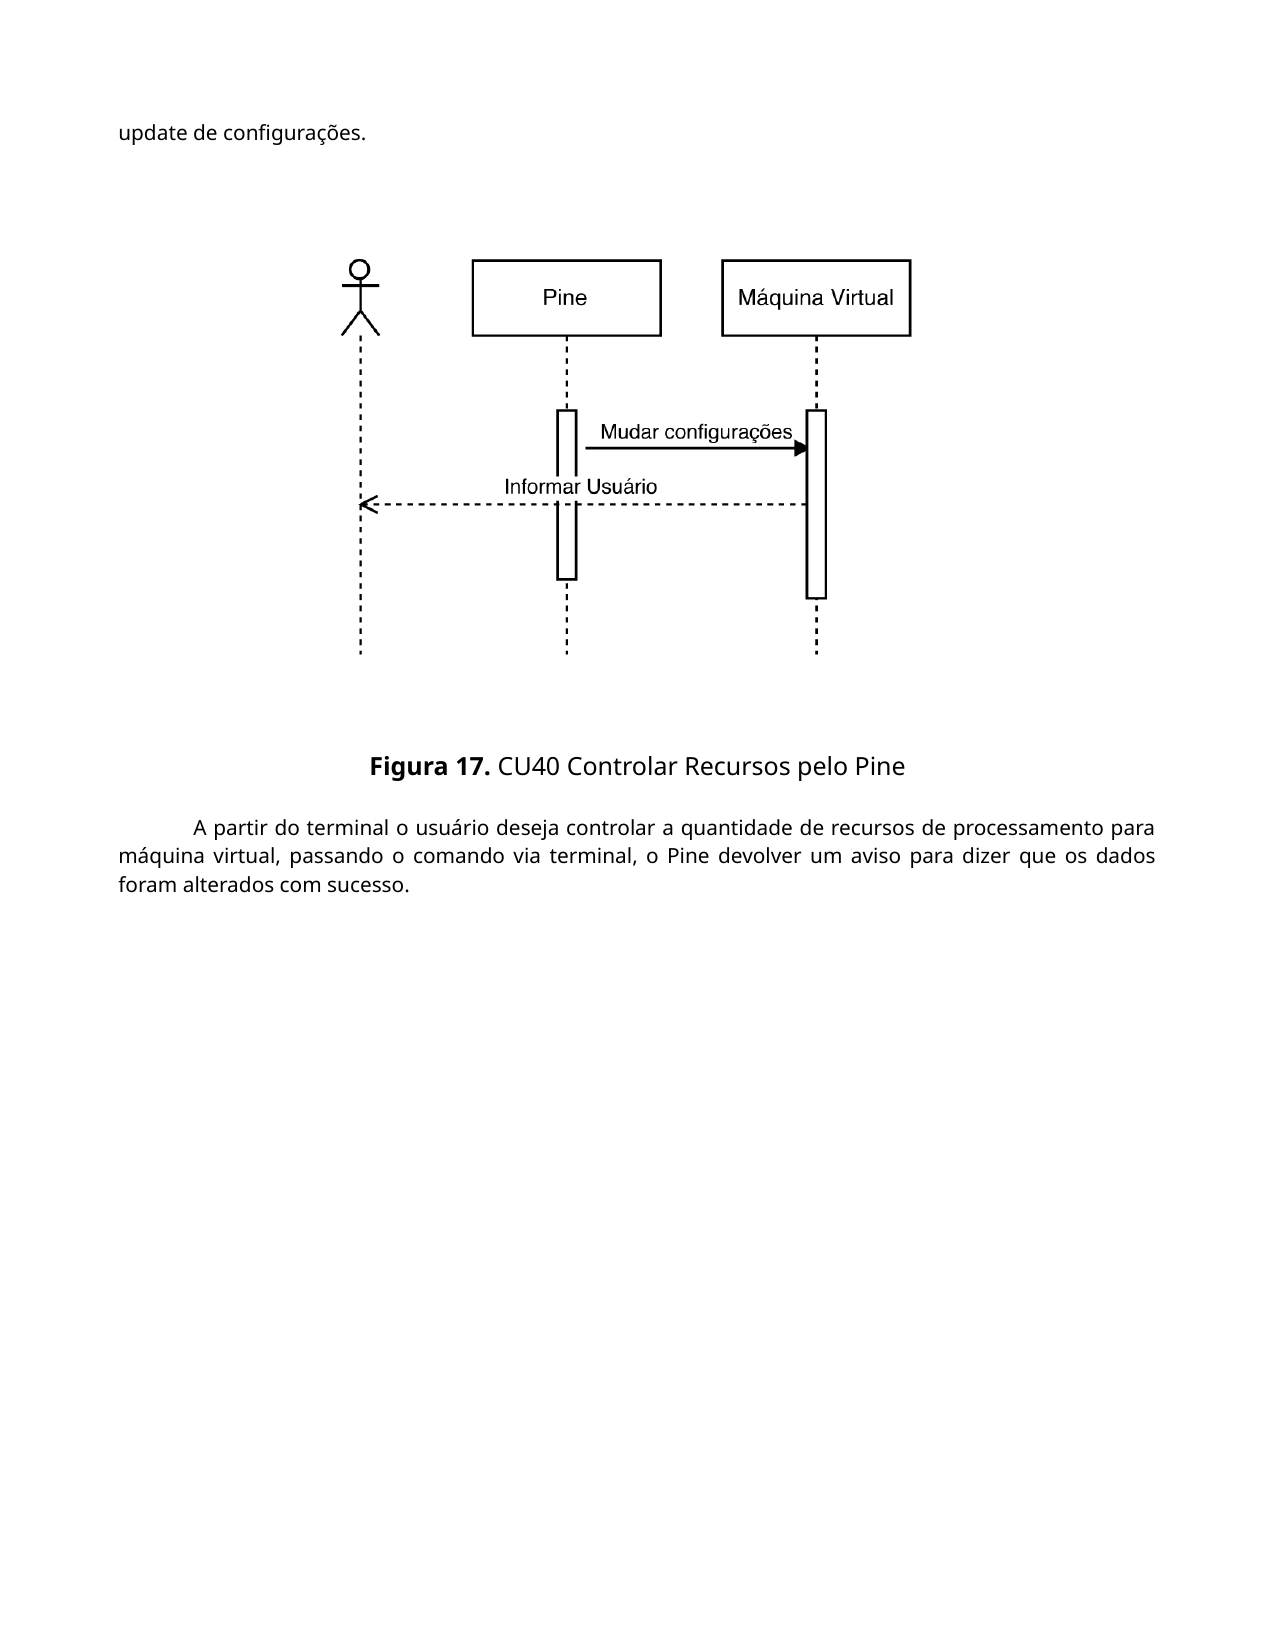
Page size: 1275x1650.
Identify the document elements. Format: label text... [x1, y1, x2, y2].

text A partir do terminal o usuário deseja controlar a quantidade de recursos de processamento para máquina virtual, passando o comando via terminal, o Pine devolver um aviso para dizer que os dados foram alterados com sucesso. [118, 813, 1157, 898]
text Figura 17. CU40 Controlar Recursos pelo Pine [199, 749, 1076, 782]
picture [198, 177, 1077, 749]
text update de configurações. [118, 118, 1157, 147]
